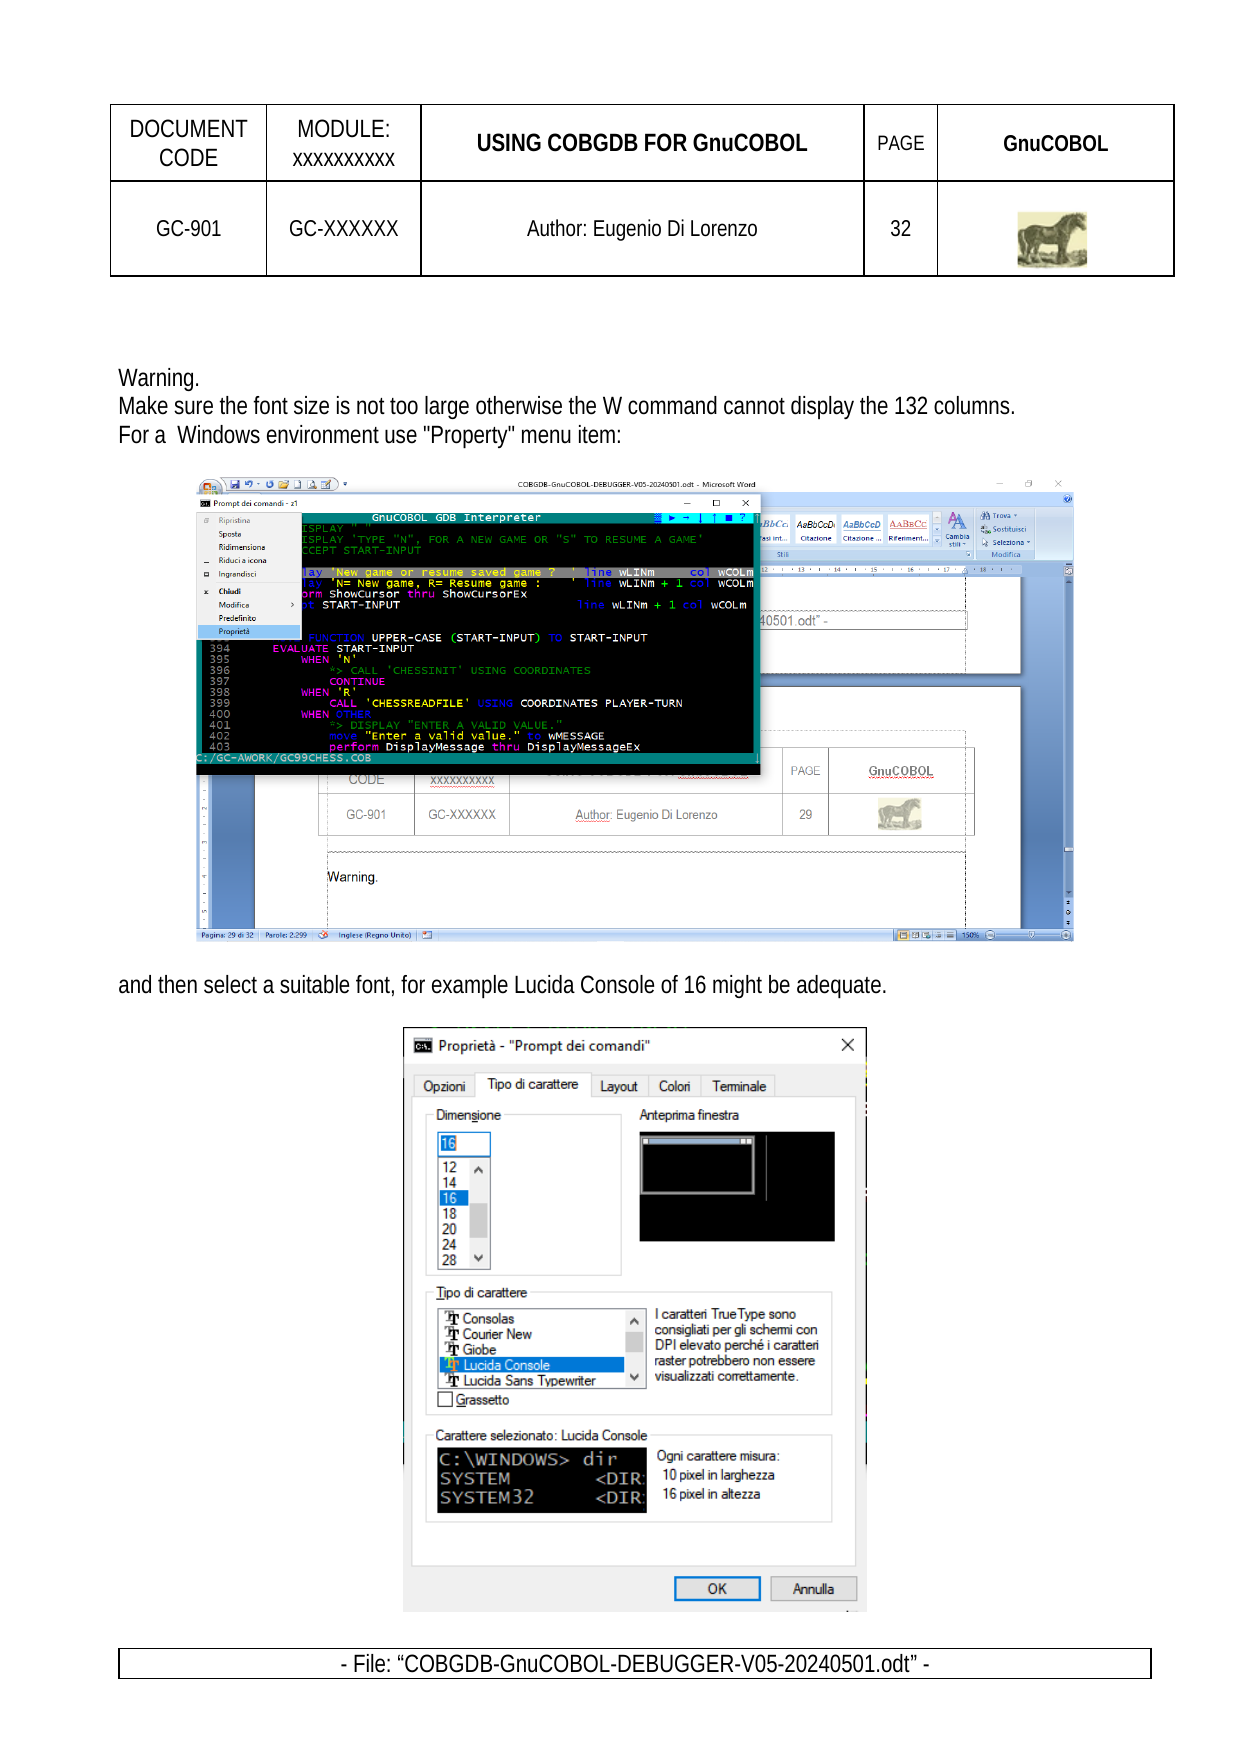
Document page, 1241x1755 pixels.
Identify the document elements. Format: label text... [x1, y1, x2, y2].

text Warning. [118, 362, 1152, 391]
text For a Windows environment use "Property" menu item: [118, 420, 1152, 448]
text and then select a suitable font, for example Lucida Console of 16 might be adequate. [118, 970, 1152, 999]
text Make sure the font size is not too large otherwise the W command cannot display the 132 columns. [118, 391, 1152, 420]
